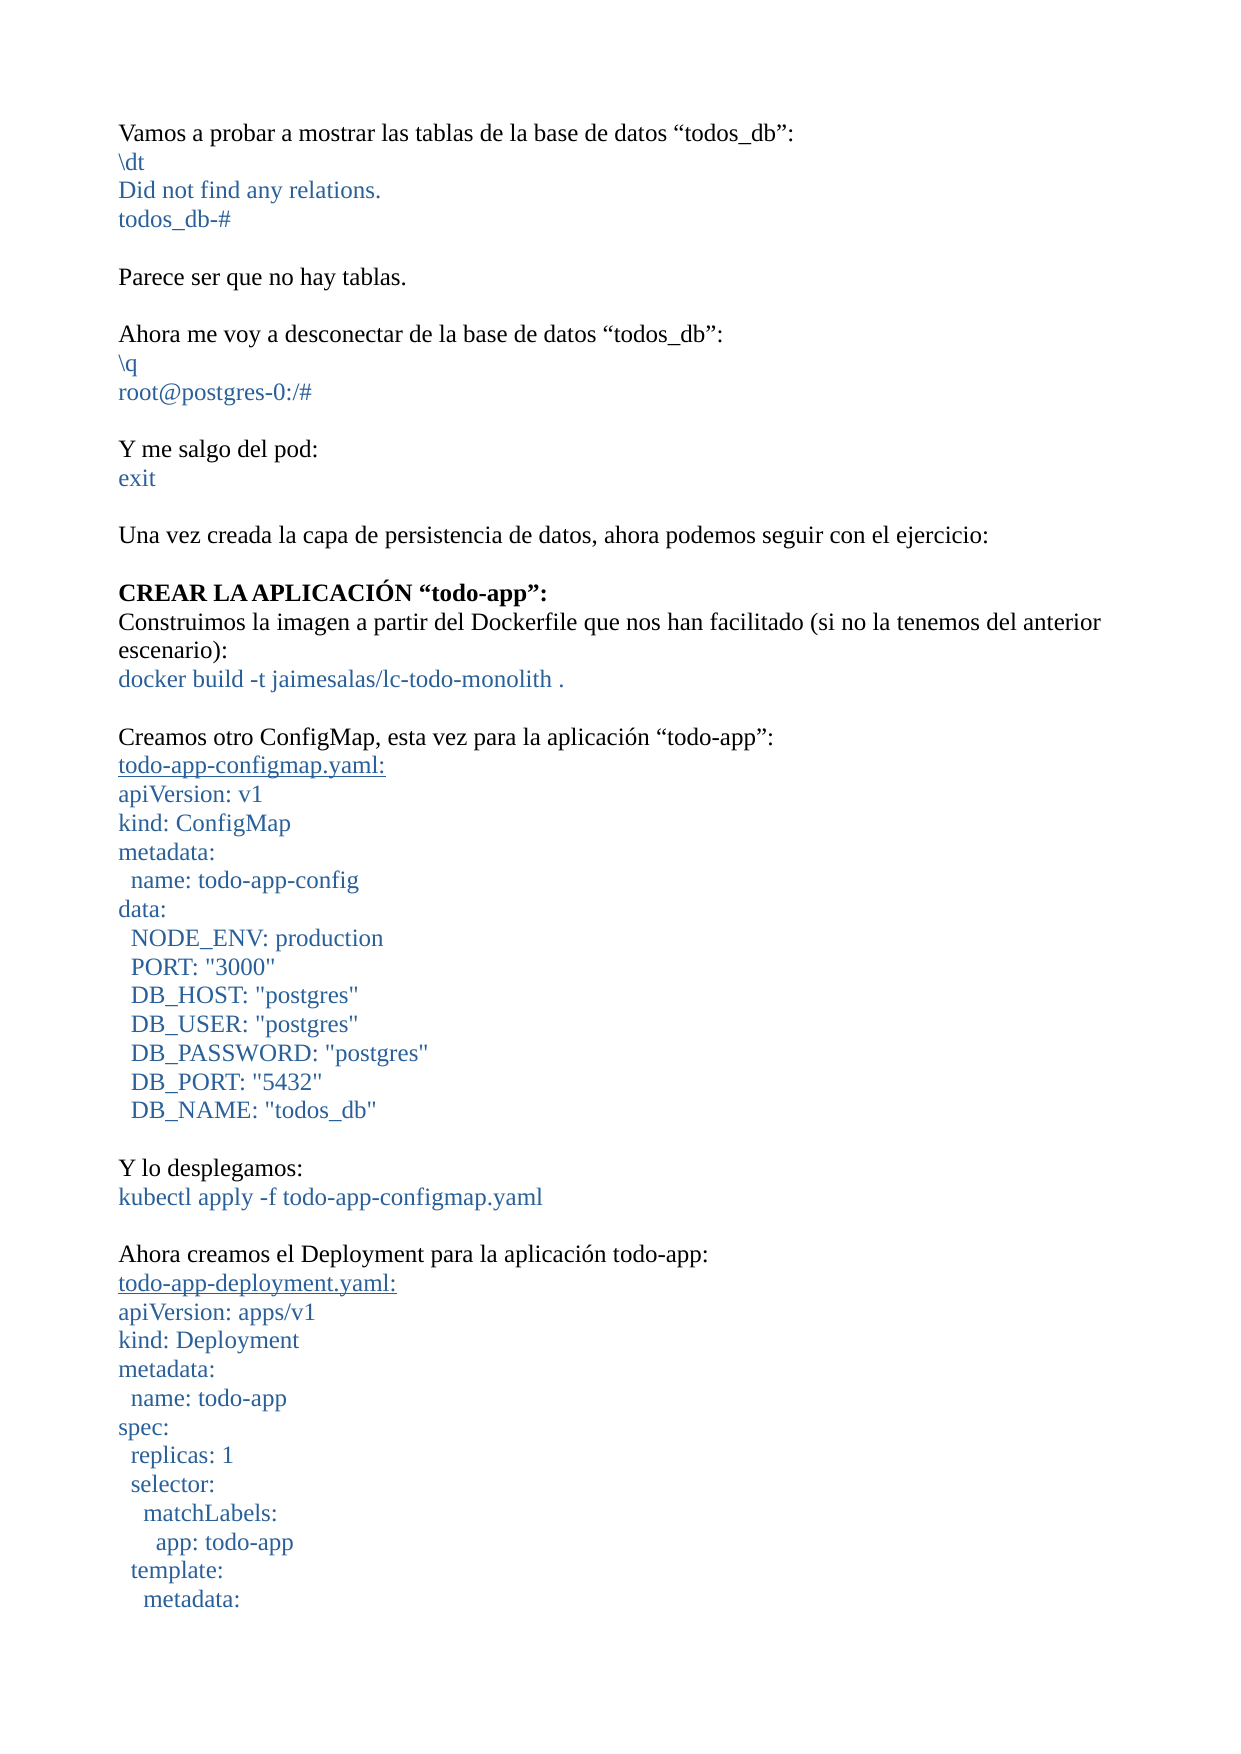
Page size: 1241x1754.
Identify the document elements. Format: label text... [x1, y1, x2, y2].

text selector: [118, 1469, 1122, 1498]
text root@postgres-0:/# [118, 377, 1122, 406]
text \dt [118, 147, 1122, 176]
text template: [118, 1556, 1122, 1584]
text kind: Deployment [118, 1326, 1122, 1354]
text todo-app-configmap.yaml: [118, 751, 1122, 779]
text replicas: 1 [118, 1441, 1122, 1469]
text todos_db-# [118, 204, 1122, 233]
text PORT: "3000" [118, 952, 1122, 981]
text Y lo desplegamos: [118, 1153, 1122, 1182]
text metadata: [118, 1584, 1122, 1613]
text DB_USER: "postgres" [118, 1009, 1122, 1038]
text Vamos a probar a mostrar las tablas de la base de datos “todos_db”: [118, 118, 1122, 147]
text name: todo-app [118, 1383, 1122, 1412]
text metadata: [118, 837, 1122, 866]
text name: todo-app-config [118, 866, 1122, 894]
text Creamos otro ConfigMap, esta vez para la aplicación “todo-app”: [118, 722, 1122, 751]
text todo-app-deployment.yaml: [118, 1268, 1122, 1297]
text Y me salgo del pod: [118, 434, 1122, 463]
text DB_HOST: "postgres" [118, 981, 1122, 1009]
text Construimos la imagen a partir del Dockerfile que nos han facilitado (si no la tenemos del anterior escenario): [118, 607, 1122, 664]
text app: todo-app [118, 1527, 1122, 1556]
text kubectl apply -f todo-app-configmap.yaml [118, 1182, 1122, 1211]
text DB_NAME: "todos_db" [118, 1096, 1122, 1124]
text Una vez creada la capa de persistencia de datos, ahora podemos seguir con el ejercicio: [118, 521, 1122, 549]
text Ahora creamos el Deployment para la aplicación todo-app: [118, 1239, 1122, 1268]
text Ahora me voy a desconectar de la base de datos “todos_db”: [118, 319, 1122, 348]
text kind: ConfigMap [118, 808, 1122, 837]
text apiVersion: apps/v1 [118, 1297, 1122, 1326]
text spec: [118, 1412, 1122, 1441]
text docker build -t jaimesalas/lc-todo-monolith . [118, 664, 1122, 693]
text matchLabels: [118, 1498, 1122, 1527]
text DB_PORT: "5432" [118, 1067, 1122, 1096]
text data: [118, 894, 1122, 923]
text Did not find any relations. [118, 176, 1122, 204]
text CREAR LA APLICACIÓN “todo-app”: [118, 578, 1122, 607]
text Parece ser que no hay tablas. [118, 262, 1122, 291]
text NODE_ENV: production [118, 923, 1122, 952]
text \q [118, 348, 1122, 377]
text exit [118, 463, 1122, 492]
text apiVersion: v1 [118, 779, 1122, 808]
text DB_PASSWORD: "postgres" [118, 1038, 1122, 1067]
text metadata: [118, 1354, 1122, 1383]
